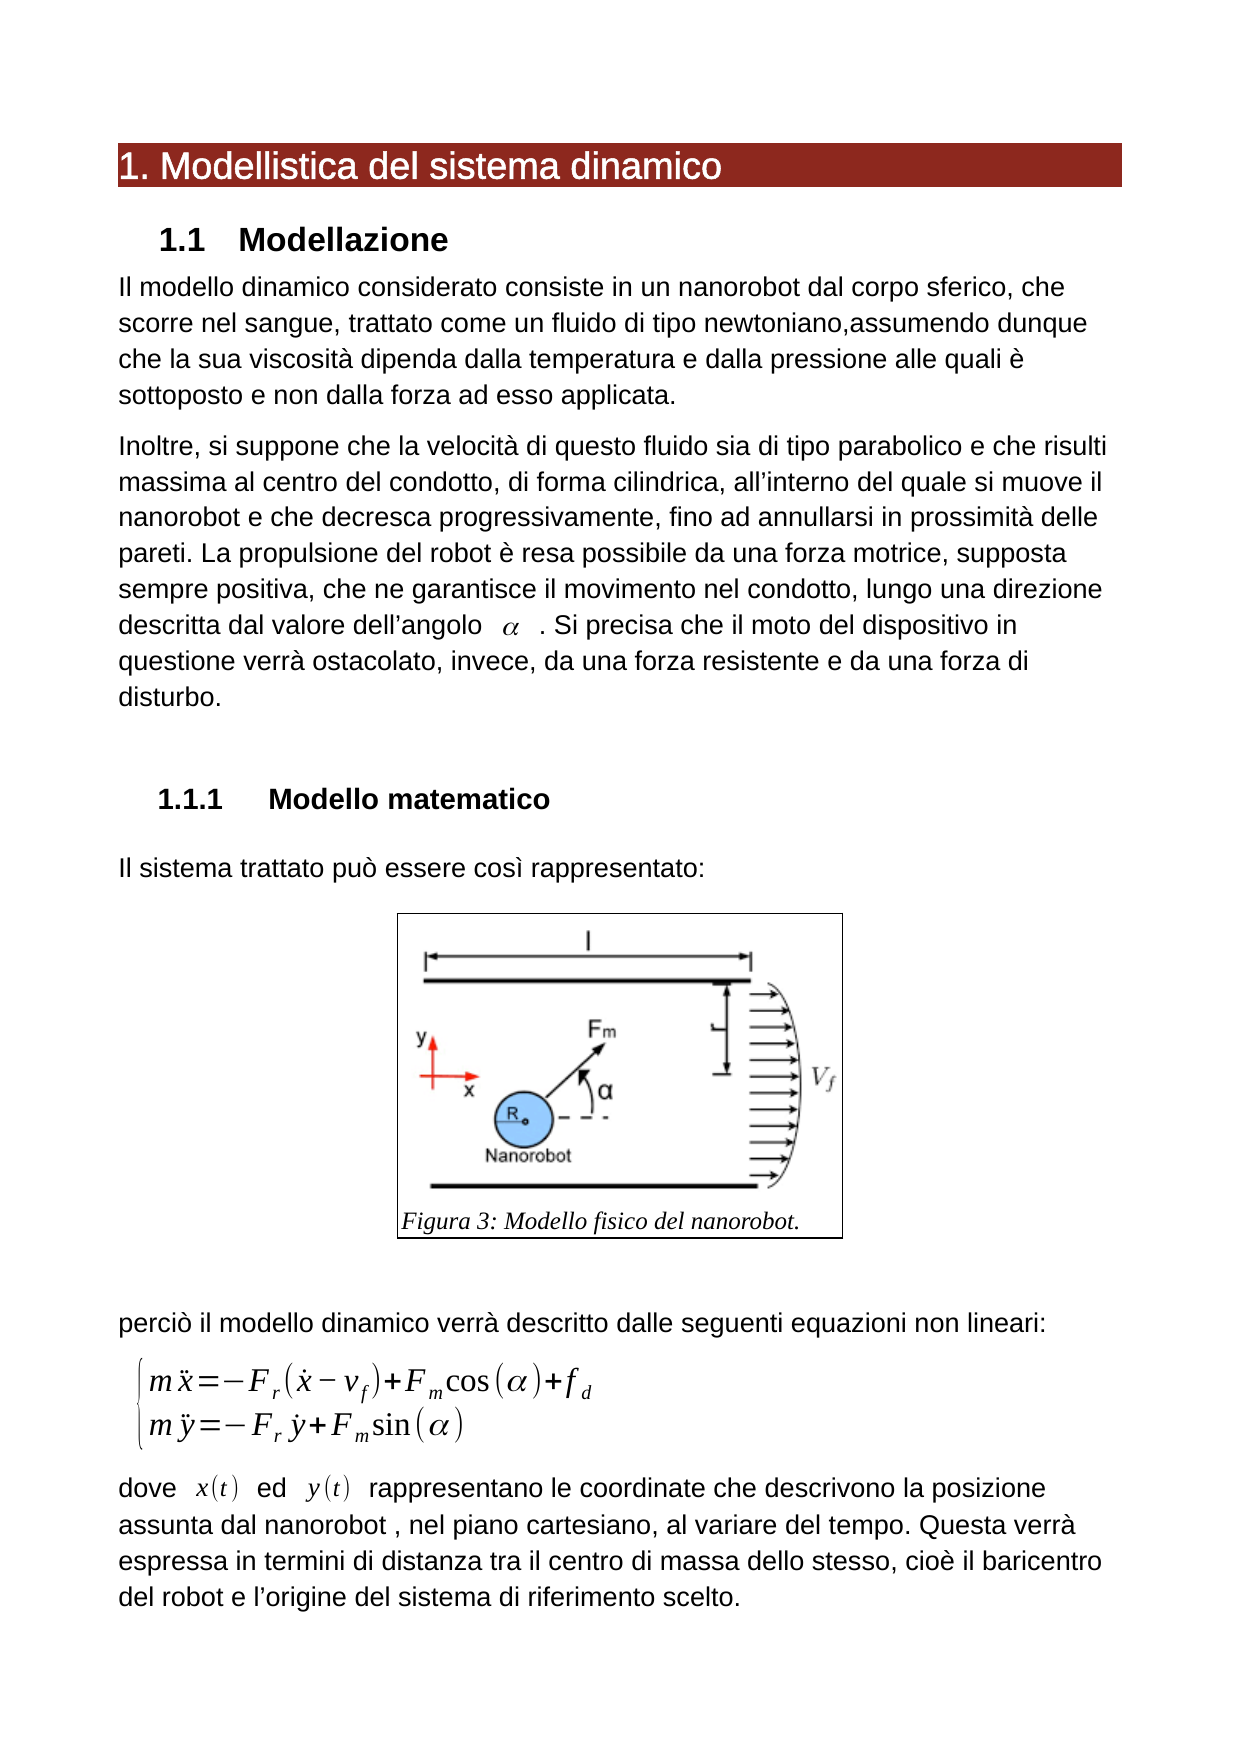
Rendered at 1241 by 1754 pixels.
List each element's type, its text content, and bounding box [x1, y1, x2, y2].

text Figura 3: Modello fisico del nanorobot. [401, 1201, 839, 1234]
subtitle Modellistica del sistema dinamico [118, 143, 160, 187]
subtitle Modellistica del sistema dinamico [722, 143, 1122, 187]
subtitle Modellazione [149, 220, 1122, 259]
text Il modello dinamico considerato consiste in un nanorobot dal corpo sferico, che scorre nel sangue, trattato come un fluido di tipo newtoniano,assumendo dunque che la sua viscosità dipenda dalla temperatura e dalla pressione alle quali è sottoposto e non dalla forza ad esso applicata. [118, 271, 1122, 410]
text Inoltre, si suppone che la velocità di questo fluido sia di tipo parabolico e che risulti massima al centro del condotto, di forma cilindrica, all’interno del quale si muove il nanorobot e che decresca progressivamente, fino ad annullarsi in prossimità delle pareti. La propulsione del robot è resa possibile da una forza motrice, supposta sempre positiva, che ne garantisce il movimento nel condotto, lungo una direzione descritta dal valore dell’angolo. Si precisa che il moto del dispositivo in questione verrà ostacolato, invece, da una forza resistente e da una forza di disturbo. [118, 429, 1122, 712]
text Il sistema trattato può essere così rappresentato: [118, 852, 1122, 883]
text doveedrappresentano le coordinate che descrivono la posizione assunta dal nanorobot , nel piano cartesiano, al variare del tempo. Questa verrà espressa in termini di distanza tra il centro di massa dello stesso, cioè il baricentro del robot e l’origine del sistema di riferimento scelto. [118, 1472, 1122, 1612]
picture [401, 929, 839, 1201]
text perciò il modello dinamico verrà descritto dalle seguenti equazioni non lineari: [118, 1307, 1122, 1338]
subtitle Modello matematico [118, 782, 1122, 816]
